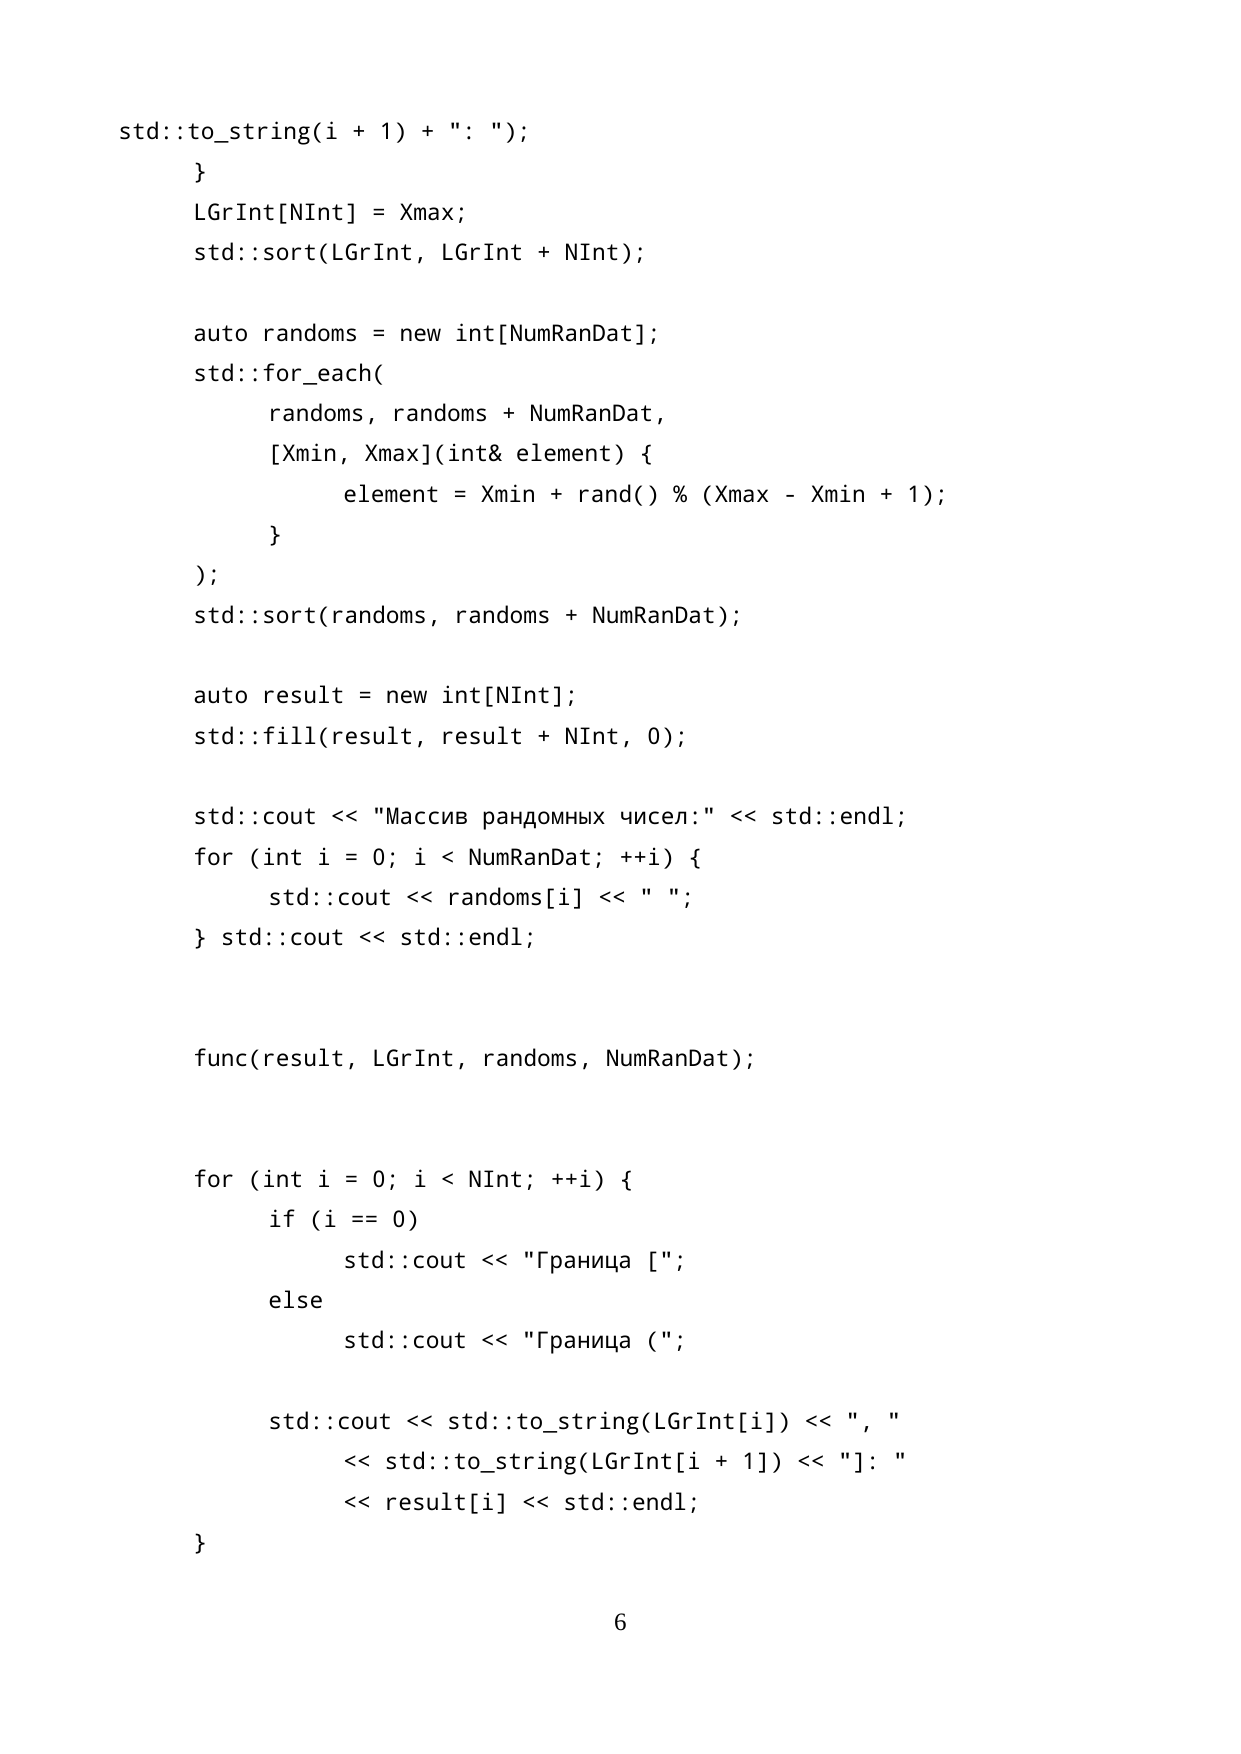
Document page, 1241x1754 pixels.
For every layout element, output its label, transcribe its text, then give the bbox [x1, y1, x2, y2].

text auto result = new int[NInt]; [118, 682, 1122, 709]
text std::to_string(i + 1) + ": "); [118, 118, 1122, 145]
text std::cout << randoms[i] << " "; [118, 884, 1122, 911]
text << result[i] << std::endl; [118, 1489, 1122, 1516]
text } [118, 1529, 1122, 1556]
text } std::cout << std::endl; [118, 924, 1122, 951]
text auto randoms = new int[NumRanDat]; [118, 320, 1122, 347]
text element = Xmin + rand() % (Xmax - Xmin + 1); [118, 481, 1122, 508]
text for (int i = 0; i < NInt; ++i) { [118, 1166, 1122, 1193]
text func(result, LGrInt, randoms, NumRanDat); [118, 1045, 1122, 1072]
text LGrInt[NInt] = Xmax; [118, 199, 1122, 226]
text std::sort(LGrInt, LGrInt + NInt); [118, 239, 1122, 266]
text [Xmin, Xmax](int& element) { [118, 441, 1122, 467]
text std::cout << std::to_string(LGrInt[i]) << ", " [118, 1408, 1122, 1435]
text ); [118, 562, 1122, 588]
text std::cout << "Массив рандомных чисел:" << std::endl; [118, 803, 1122, 830]
text } [118, 158, 1122, 185]
text for (int i = 0; i < NumRanDat; ++i) { [118, 844, 1122, 871]
text << std::to_string(LGrInt[i + 1]) << "]: " [118, 1448, 1122, 1475]
text std::fill(result, result + NInt, 0); [118, 723, 1122, 750]
text } [118, 521, 1122, 548]
text std::sort(randoms, randoms + NumRanDat); [118, 602, 1122, 629]
text else [118, 1287, 1122, 1314]
text std::cout << "Граница ("; [118, 1327, 1122, 1354]
text if (i == 0) [118, 1207, 1122, 1233]
text std::for_each( [118, 360, 1122, 387]
text randoms, randoms + NumRanDat, [118, 400, 1122, 427]
text std::cout << "Граница ["; [118, 1247, 1122, 1274]
